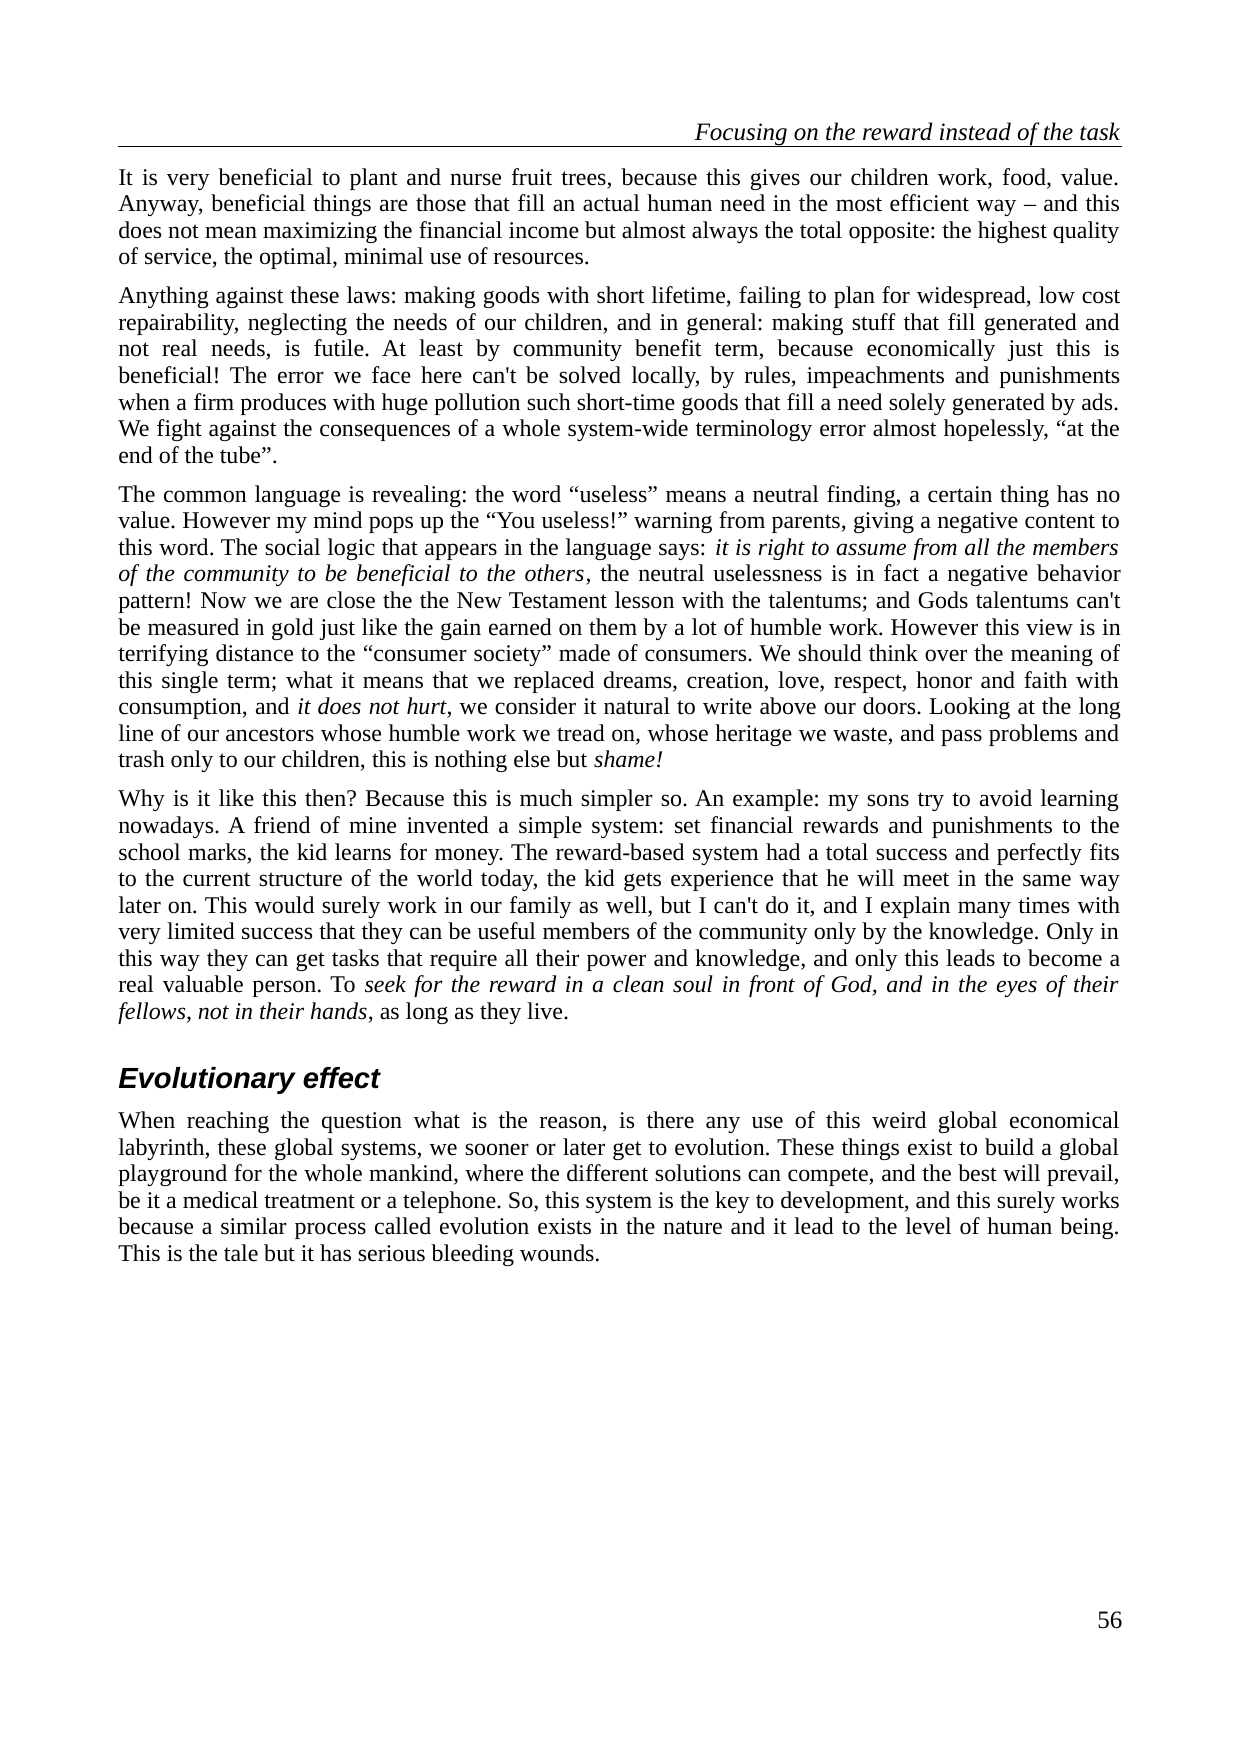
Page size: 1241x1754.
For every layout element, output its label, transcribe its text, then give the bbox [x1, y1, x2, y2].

text The common language is revealing: the word “useless” means a neutral finding, a certain thing has no value. However my mind pops up the “You useless!” warning from parents, giving a negative content to this word. The social logic that appears in the language says: it is right to assume from all the members of the community to be beneficial to the others, the neutral uselessness is in fact a negative behavior pattern! Now we are close the the New Testament lesson with the talentums; and Gods talentums can't be measured in gold just like the gain earned on them by a lot of humble work. However this view is in terrifying distance to the “consumer society” made of consumers. We should think over the meaning of this single term; what it means that we replaced dreams, creation, love, respect, honor and faith with consumption, and it does not hurt, we consider it natural to write above our doors. Looking at the long line of our ancestors whose humble work we tread on, whose heritage we waste, and pass problems and trash only to our children, this is nothing else but shame! [118, 481, 1122, 773]
text Anything against these laws: making goods with short lifetime, failing to plan for widespread, low cost repairability, neglecting the needs of our children, and in general: making stuff that fill generated and not real needs, is futile. At least by community benefit term, because economically just this is beneficial! The error we face here can't be solved locally, by rules, impeachments and punishments when a firm produces with huge pollution such short-time goods that fill a need solely generated by ads. We fight against the consequences of a whole system-wide terminology error almost hopelessly, “at the end of the tube”. [118, 282, 1122, 468]
text When reaching the question what is the reason, is there any use of this weird global economical labyrinth, these global systems, we sooner or later get to evolution. These things exist to build a global playground for the whole mankind, where the different solutions can compete, and the best will prevail, be it a medical treatment or a telephone. So, this system is the key to development, and this surely works because a similar process called evolution exists in the nature and it lead to the level of human being. This is the tale but it has serious bleeding wounds. [118, 1107, 1122, 1267]
text It is very beneficial to plant and nurse fruit trees, because this gives our children work, food, value. Anyway, beneficial things are those that fill an actual human need in the most efficient way – and this does not mean maximizing the financial income but almost always the total opposite: the highest quality of service, the optimal, minimal use of resources. [118, 164, 1122, 270]
text Why is it like this then? Because this is much simpler so. An example: my sons try to avoid learning nowadays. A friend of mine invented a simple system: set financial rewards and punishments to the school marks, the kid learns for money. The reward-based system had a total success and perfectly fits to the current structure of the world today, the kid gets experience that he will meet in the same way later on. This would surely work in our family as well, but I can't do it, and I explain many times with very limited success that they can be useful members of the community only by the knowledge. Only in this way they can get tasks that require all their power and knowledge, and only this leads to become a real valuable person. To seek for the reward in a clean soul in front of God, and in the eyes of their fellows, not in their hands, as long as they live. [118, 786, 1122, 1024]
subtitle Evolutionary effect [118, 1062, 1122, 1095]
